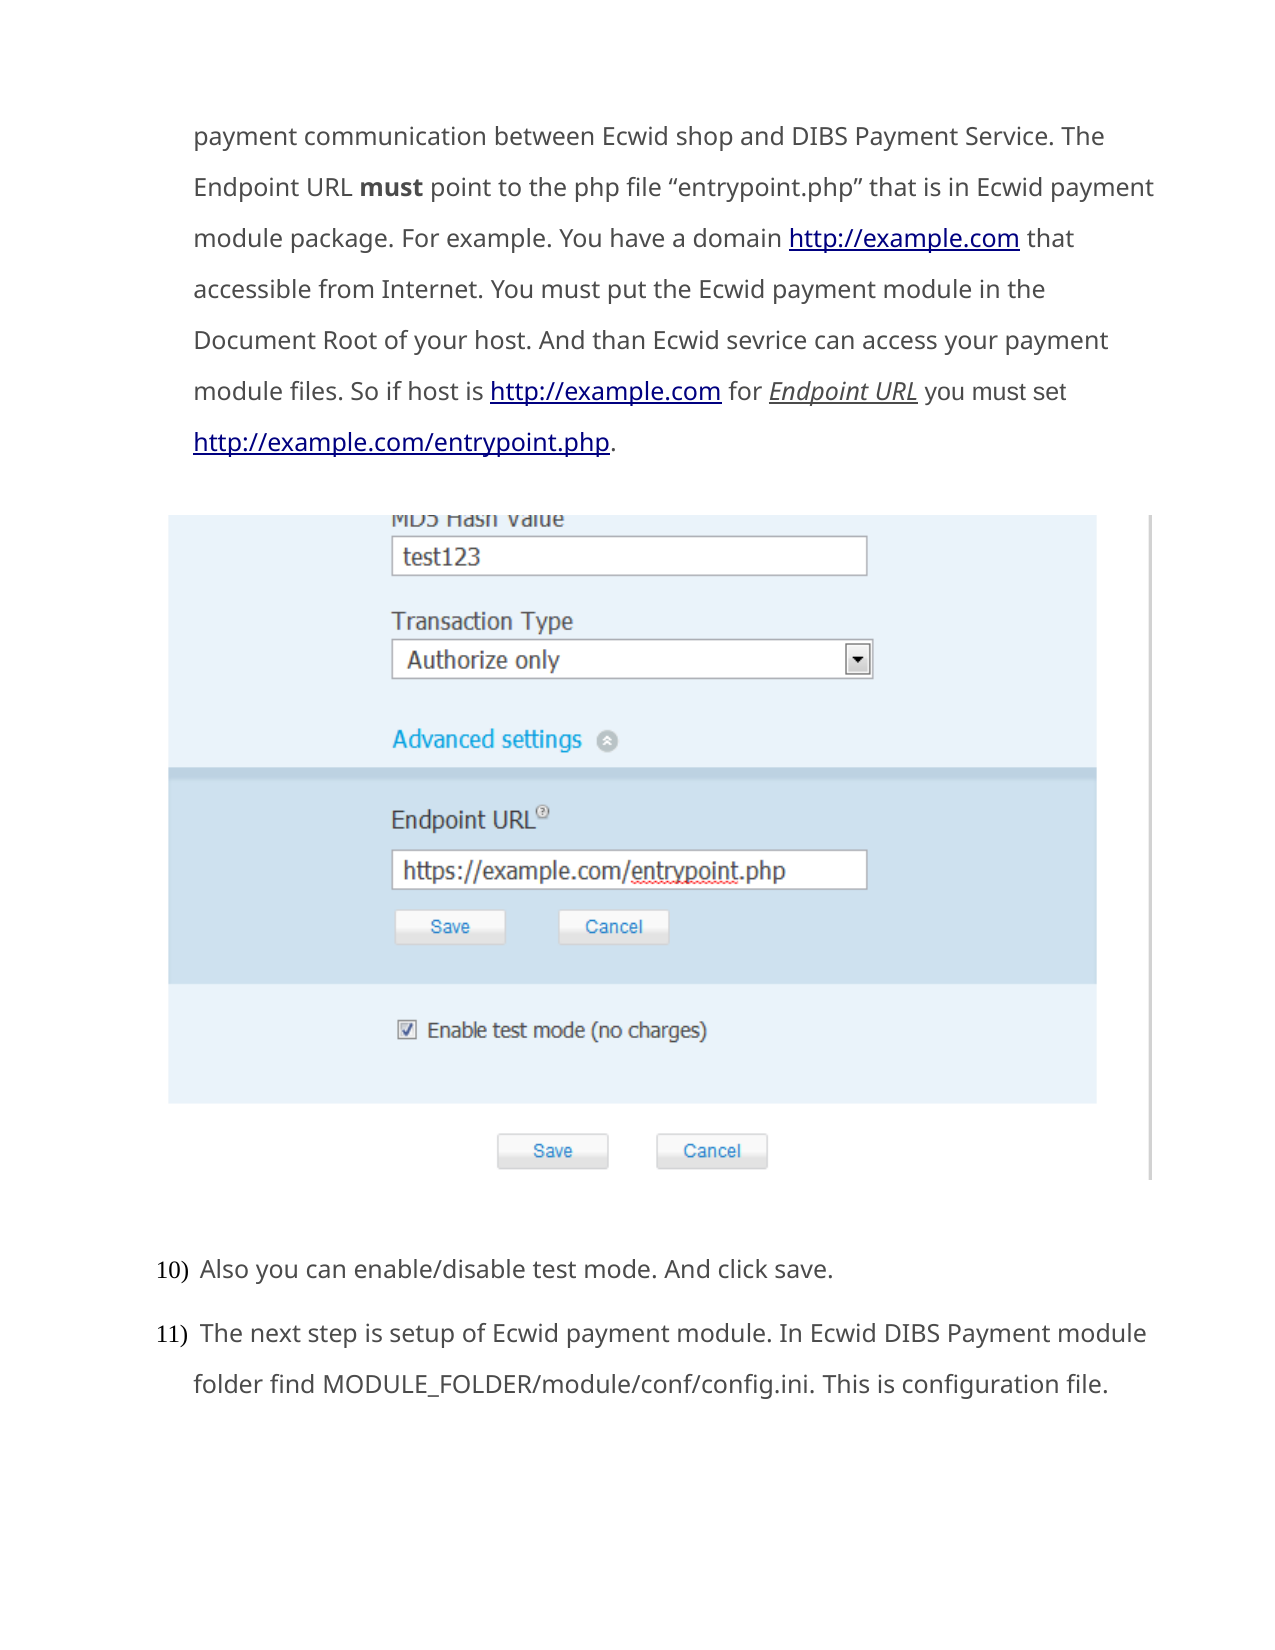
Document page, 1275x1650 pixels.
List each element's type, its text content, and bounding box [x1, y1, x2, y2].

list The next step is setup of Ecwid payment module. In Ecwid DIBS Payment module folder find MODULE_FOLDER/module/conf/config.ini. This is configuration file. [156, 1316, 1157, 1401]
list payment communication between Ecwid shop and DIBS Payment Service. The Endpoint URL must point to the php file “entrypoint.php” that is in Ecwid payment module package. For example. You have a domain http://example.com that accessible from Internet. You must put the Ecwid payment module in the Document Root of your host. And than Ecwid sevrice can access your payment module files. So if host is http://example.com for Endpoint URL you must set http://example.com/entrypoint.php. [156, 118, 1157, 458]
list Also you can enable/disable test mode. And click save. [156, 1252, 1157, 1286]
